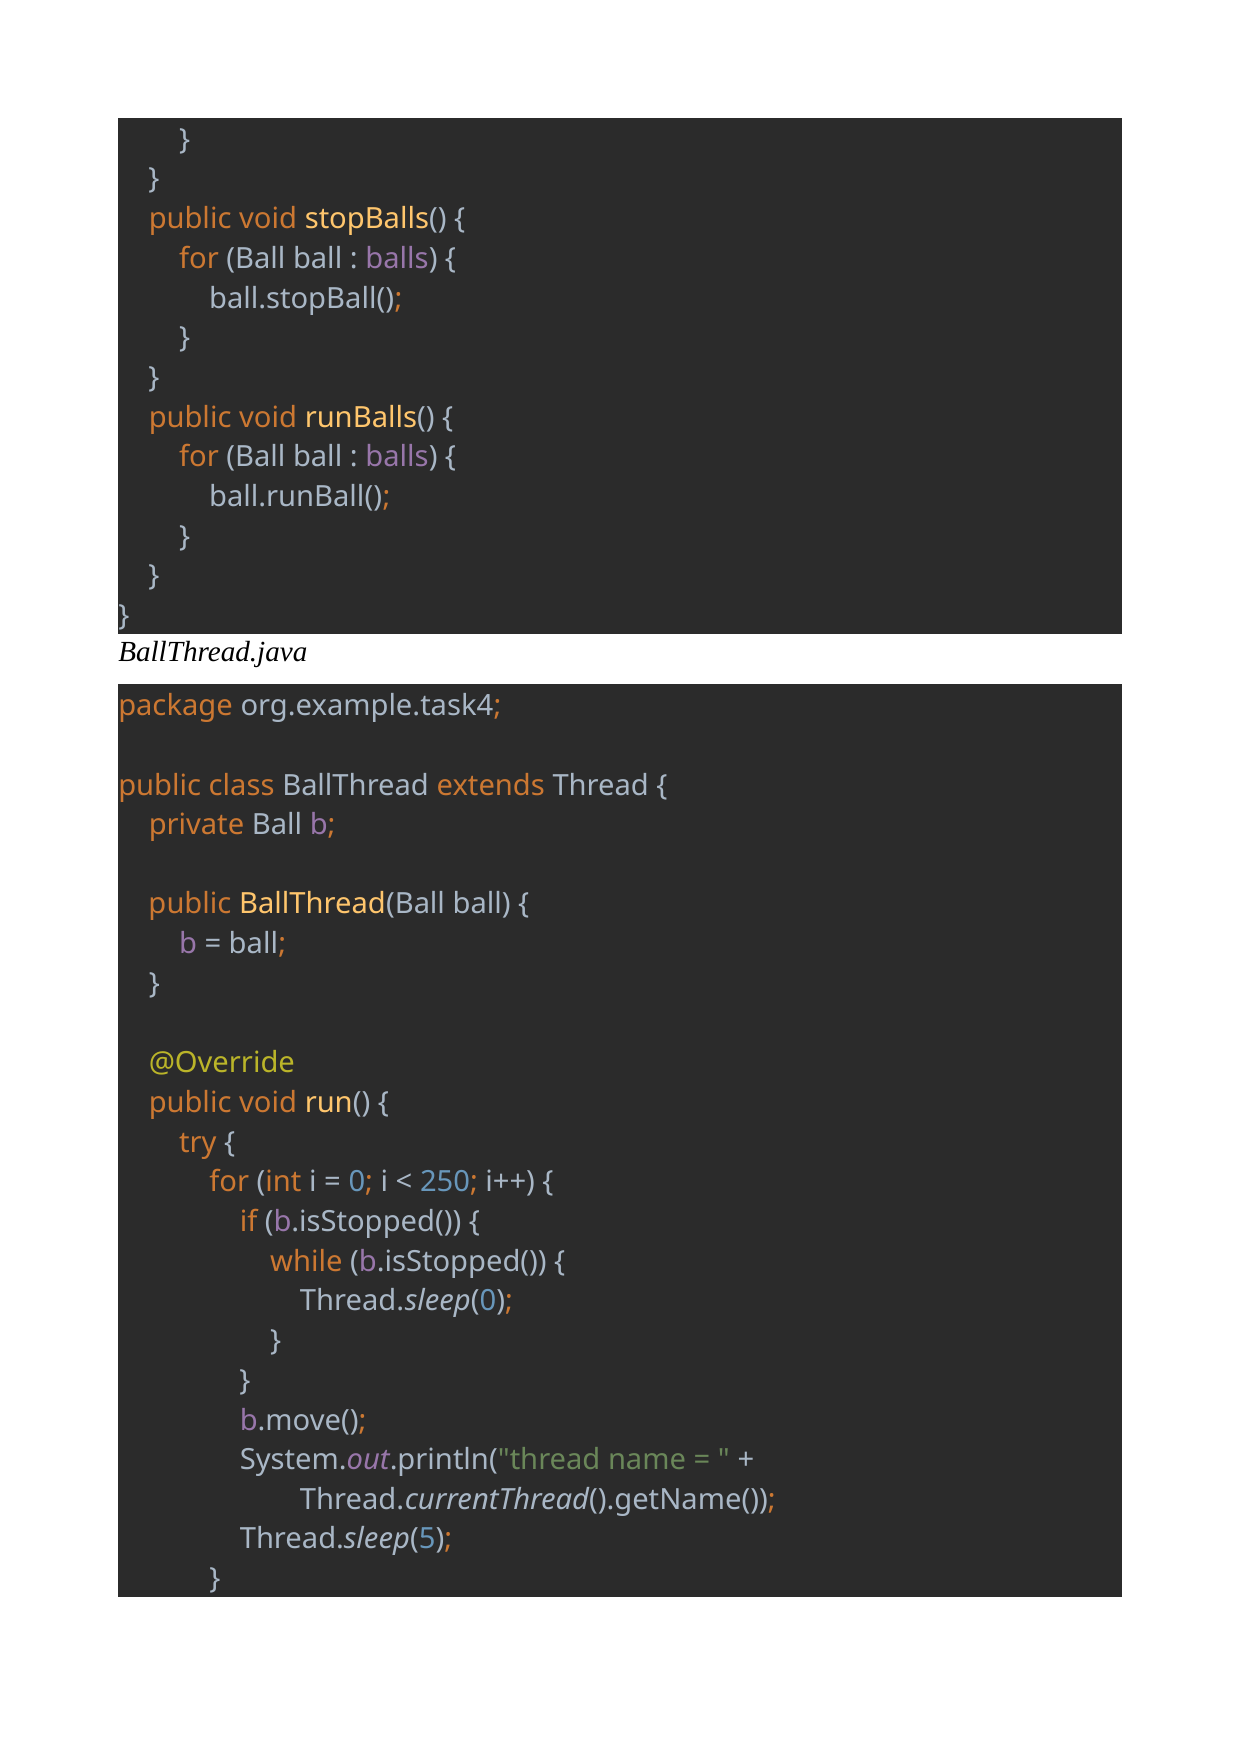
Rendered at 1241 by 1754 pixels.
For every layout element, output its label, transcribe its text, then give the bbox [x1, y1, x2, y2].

text package org.example.task4; public class BallThread extends Thread { private Ball b; public BallThread(Ball ball) { b = ball; } @Override public void run() { try { for (int i = 0; i < 250; i++) { if (b.isStopped()) { while (b.isStopped()) { Thread.sleep(0); } } b.move(); System.out.println("thread name = " + Thread.currentThread().getName()); Thread.sleep(5); } [118, 684, 1122, 1597]
text BallThread.java [118, 634, 1122, 668]
text } } public void stopBalls() { for (Ball ball : balls) { ball.stopBall(); } } public void runBalls() { for (Ball ball : balls) { ball.runBall(); } } } [118, 118, 1122, 634]
